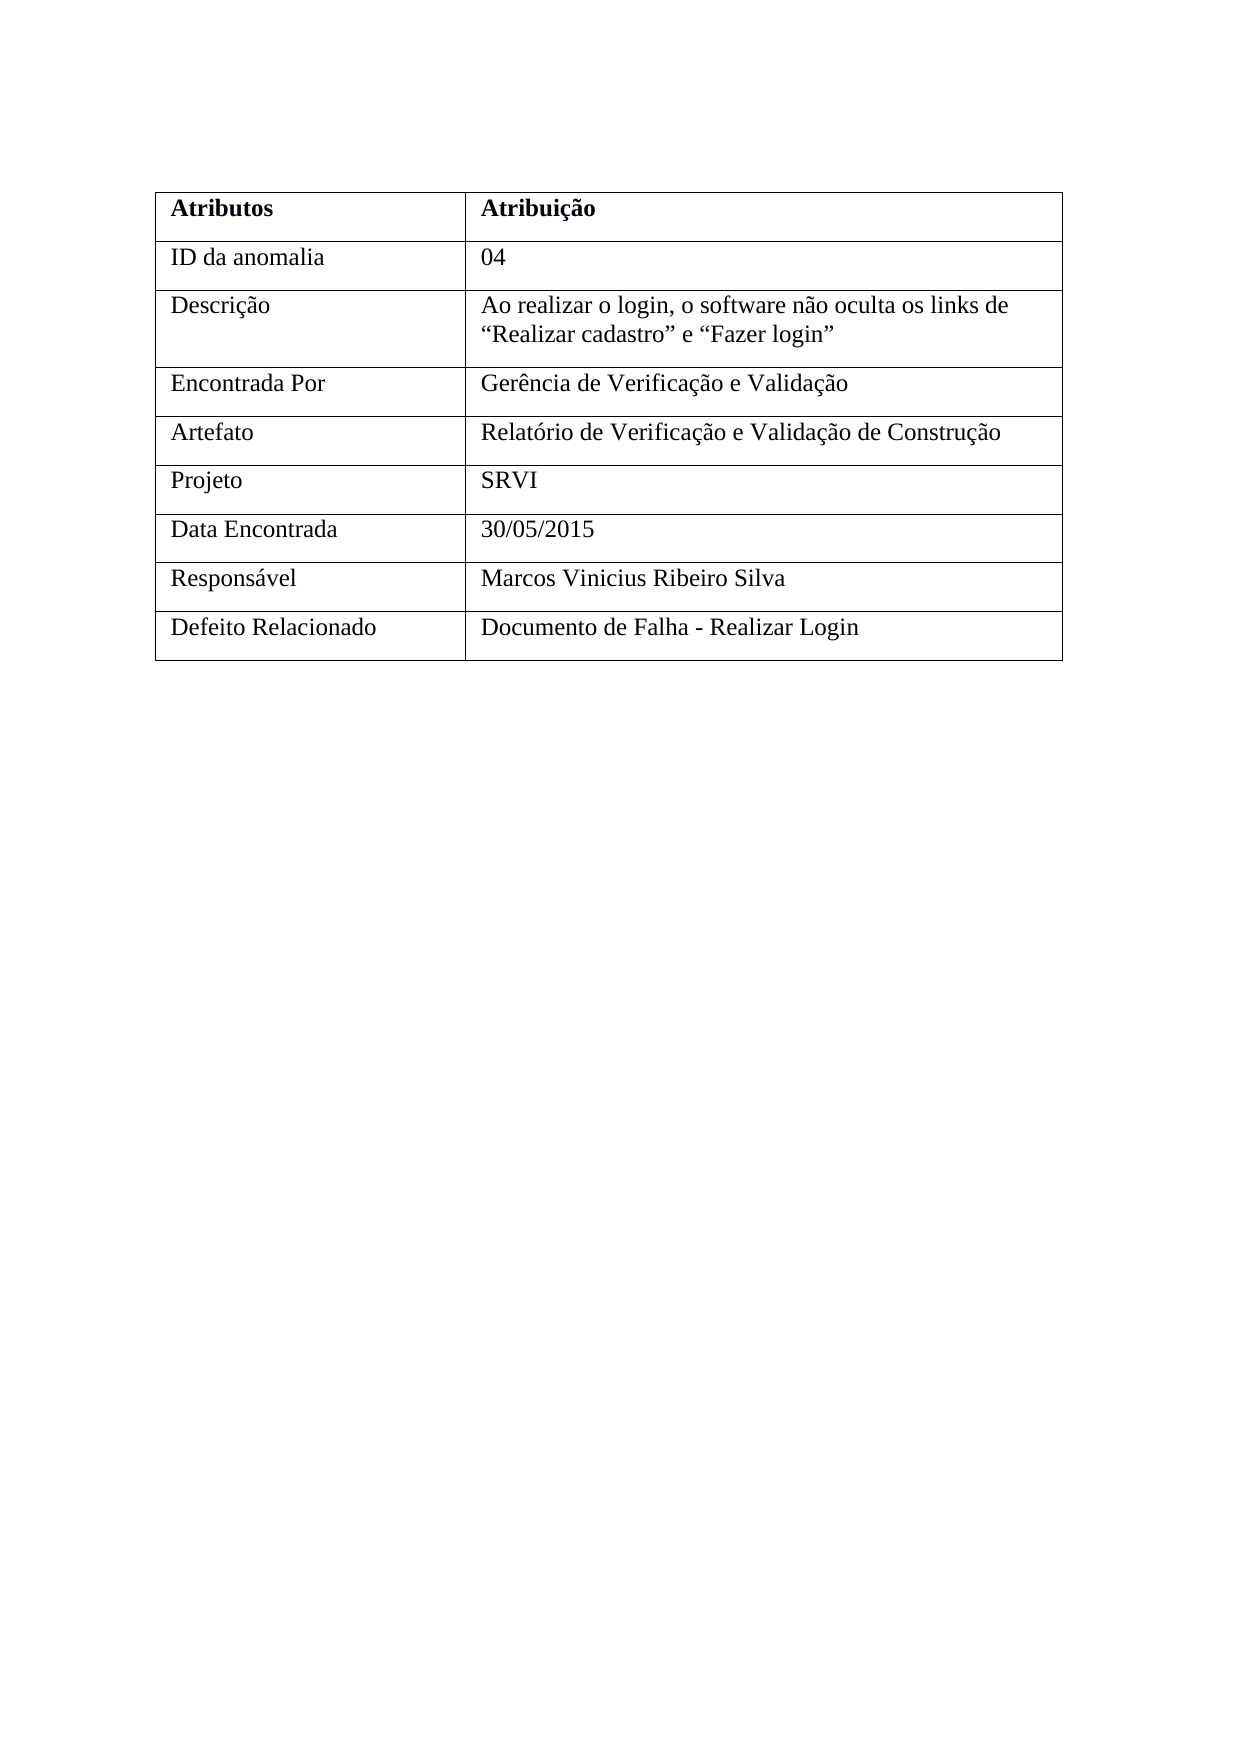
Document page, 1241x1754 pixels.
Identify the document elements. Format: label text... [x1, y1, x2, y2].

table_cell 04 [466, 242, 1062, 290]
table_cell Descrição [156, 291, 465, 367]
table_header Atribuição [466, 193, 1062, 241]
table_cell SRVI [466, 466, 1062, 513]
table_cell Marcos Vinicius Ribeiro Silva [466, 563, 1062, 611]
table_cell ID da anomalia [156, 242, 465, 290]
table_cell Data Encontrada [156, 515, 465, 562]
table_cell Defeito Relacionado [156, 612, 465, 660]
table_cell Encontrada Por [156, 368, 465, 416]
table_cell Artefato [156, 417, 465, 465]
table_cell Responsável [156, 563, 465, 611]
table_header Atributos [156, 193, 465, 241]
table_cell 30/05/2015 [466, 515, 1062, 562]
table_cell Documento de Falha - Realizar Login [466, 612, 1062, 660]
table_cell Ao realizar o login, o software não oculta os links de “Realizar cadastro” e “Fazer login” [466, 291, 1062, 367]
table_cell Relatório de Verificação e Validação de Construção [466, 417, 1062, 465]
table_cell Gerência de Verificação e Validação [466, 368, 1062, 416]
table_cell Projeto [156, 466, 465, 513]
